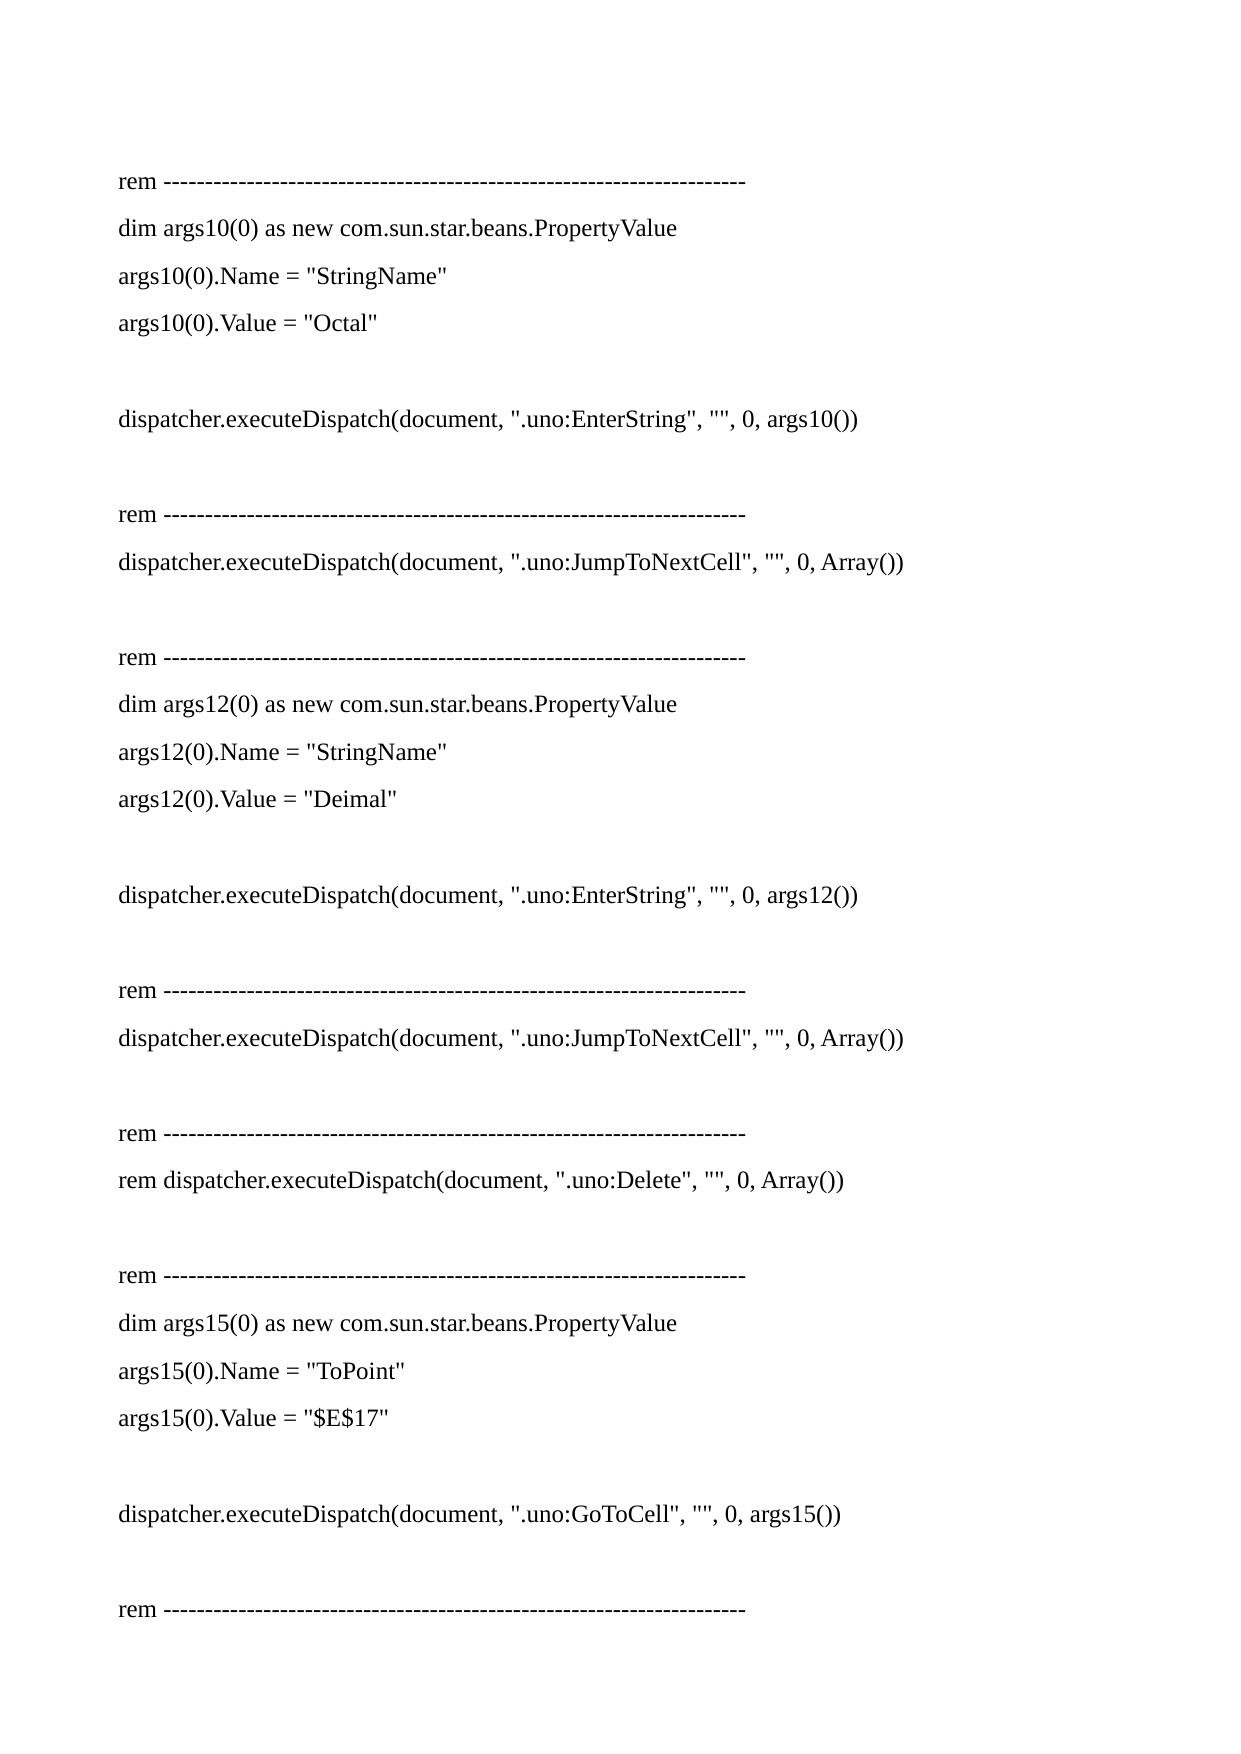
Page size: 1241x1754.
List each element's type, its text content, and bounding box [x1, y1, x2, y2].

text rem ---------------------------------------------------------------------- [118, 642, 1122, 671]
text rem ---------------------------------------------------------------------- [118, 975, 1122, 1004]
text dispatcher.executeDispatch(document, ".uno:EnterString", "", 0, args12()) [118, 880, 1122, 908]
text rem ---------------------------------------------------------------------- [118, 166, 1122, 194]
text dim args12(0) as new com.sun.star.beans.PropertyValue [118, 689, 1122, 718]
text rem ---------------------------------------------------------------------- [118, 499, 1122, 528]
text args15(0).Name = "ToPoint" [118, 1356, 1122, 1384]
text args10(0).Value = "Octal" [118, 308, 1122, 337]
text rem ---------------------------------------------------------------------- [118, 1261, 1122, 1289]
text dim args15(0) as new com.sun.star.beans.PropertyValue [118, 1308, 1122, 1337]
text dispatcher.executeDispatch(document, ".uno:JumpToNextCell", "", 0, Array()) [118, 547, 1122, 575]
text dim args10(0) as new com.sun.star.beans.PropertyValue [118, 213, 1122, 242]
text rem ---------------------------------------------------------------------- [118, 1118, 1122, 1147]
text rem dispatcher.executeDispatch(document, ".uno:Delete", "", 0, Array()) [118, 1165, 1122, 1194]
text args12(0).Value = "Deimal" [118, 784, 1122, 813]
text dispatcher.executeDispatch(document, ".uno:EnterString", "", 0, args10()) [118, 404, 1122, 432]
text dispatcher.executeDispatch(document, ".uno:JumpToNextCell", "", 0, Array()) [118, 1023, 1122, 1051]
text args12(0).Name = "StringName" [118, 737, 1122, 766]
text args15(0).Value = "$E$17" [118, 1403, 1122, 1432]
text rem ---------------------------------------------------------------------- [118, 1594, 1122, 1623]
text dispatcher.executeDispatch(document, ".uno:GoToCell", "", 0, args15()) [118, 1499, 1122, 1527]
text args10(0).Name = "StringName" [118, 261, 1122, 290]
